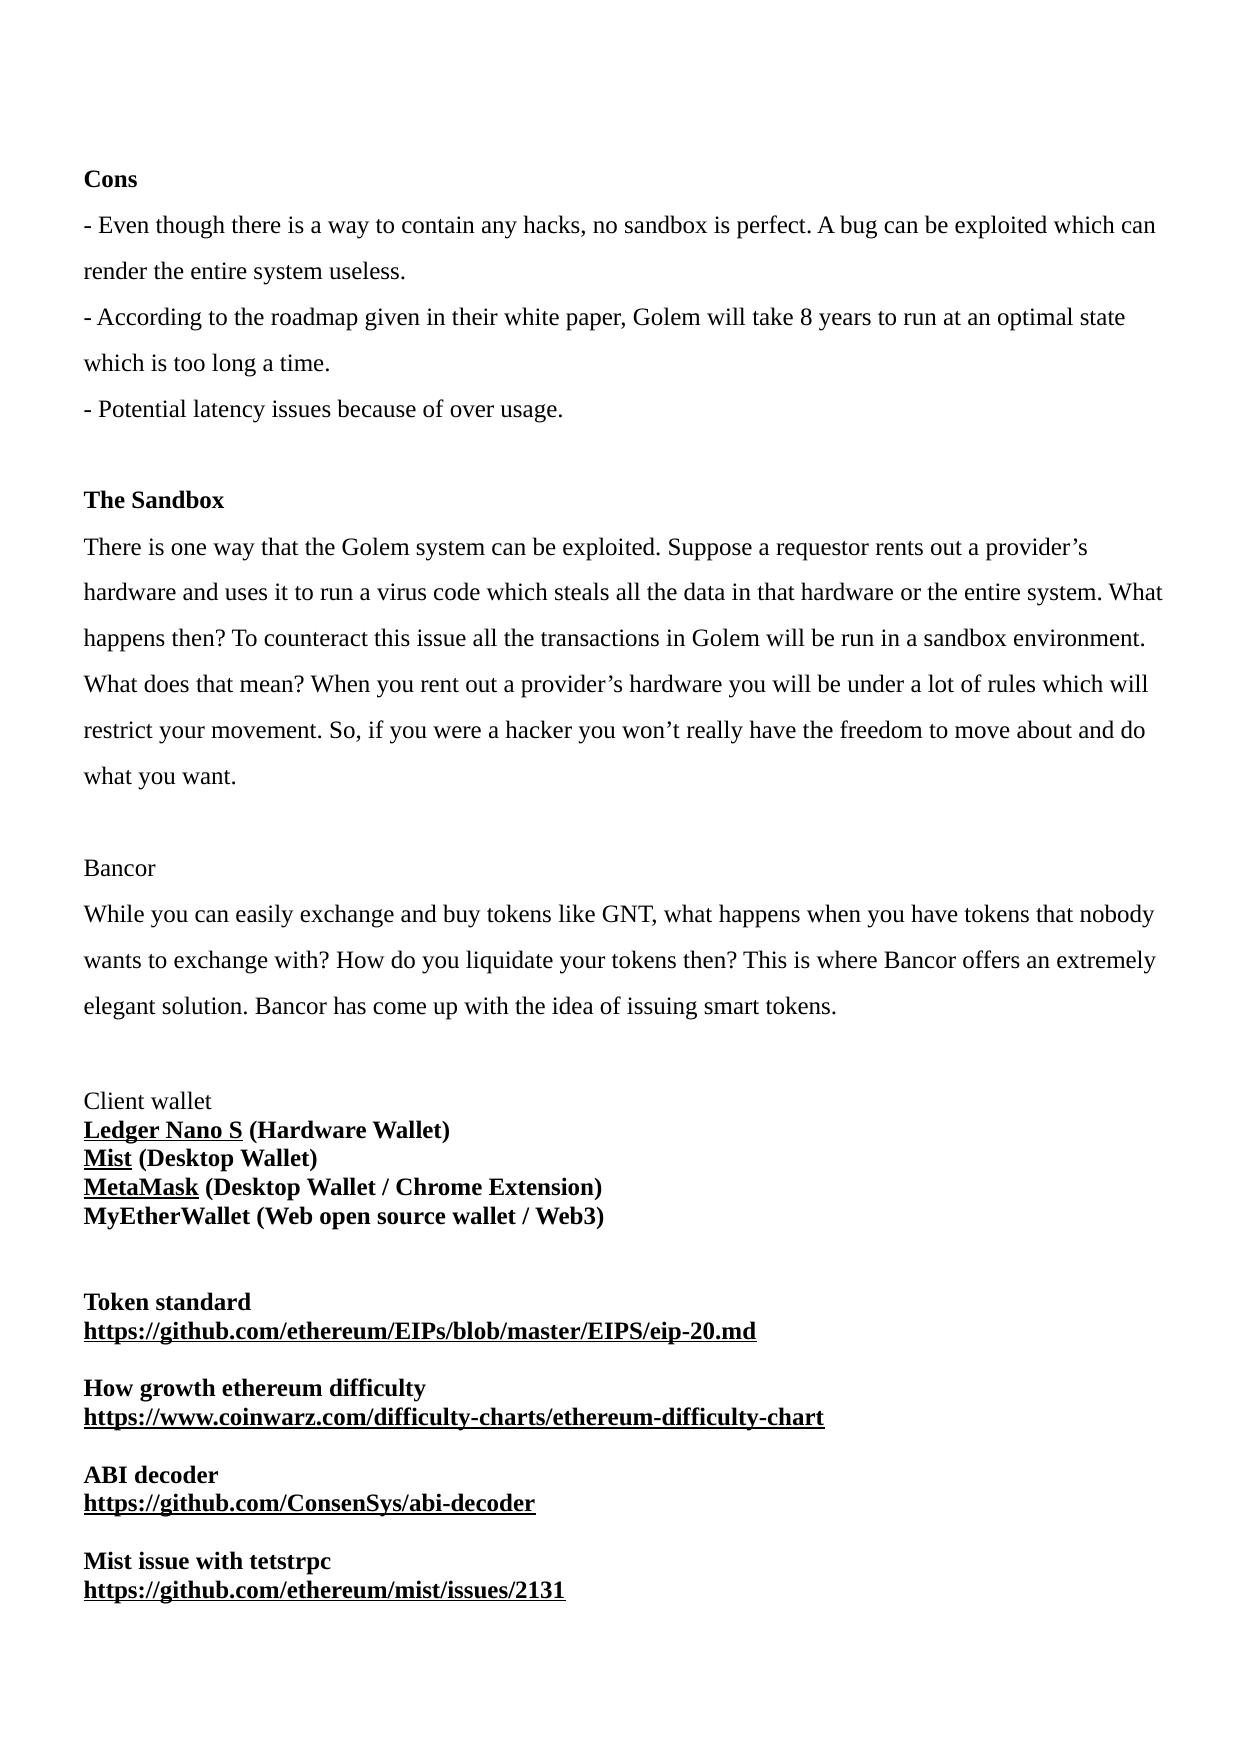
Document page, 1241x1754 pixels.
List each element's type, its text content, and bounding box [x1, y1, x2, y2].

text Mist (Desktop Wallet) [83, 1143, 1163, 1172]
text How growth ethereum difficulty [83, 1373, 1163, 1402]
text There is one way that the Golem system can be exploited. Suppose a requestor rents out a provider’s hardware and uses it to run a virus code which steals all the data in that hardware or the entire system. What happens then? To counteract this issue all the transactions in Golem will be run in a sandbox environment. What does that mean? When you rent out a provider’s hardware you will be under a lot of rules which will restrict your movement. So, if you were a hacker you won’t really have the freedom to move about and do what you want. [83, 532, 1163, 790]
text Token standard [83, 1287, 1163, 1316]
text Client wallet [83, 1086, 1163, 1115]
text ABI decoder [83, 1460, 1163, 1488]
text https://github.com/ethereum/mist/issues/2131 [83, 1575, 1163, 1603]
text https://github.com/ConsenSys/abi-decoder [83, 1488, 1163, 1517]
text Bancor [83, 853, 1163, 882]
text https://www.coinwarz.com/difficulty-charts/ethereum-difficulty-chart [83, 1402, 1163, 1431]
text Mist issue with tetstrpc [83, 1546, 1163, 1575]
text https://github.com/ethereum/EIPs/blob/master/EIPS/eip-20.md [83, 1316, 1163, 1345]
text The Sandbox [83, 486, 1163, 514]
text MyEtherWallet (Web open source wallet / Web3) [83, 1201, 1163, 1230]
text MetaMask (Desktop Wallet / Chrome Extension) [83, 1172, 1163, 1201]
list - Potential latency issues because of over usage. [83, 394, 1163, 422]
text While you can easily exchange and buy tokens like GNT, what happens when you have tokens that nobody wants to exchange with? How do you liquidate your tokens then? This is where Bancor offers an extremely elegant solution. Bancor has come up with the idea of issuing smart tokens. [83, 899, 1163, 1020]
text Ledger Nano S (Hardware Wallet) [83, 1115, 1163, 1143]
text Cons [83, 164, 1163, 193]
list - According to the roadmap given in their white paper, Golem will take 8 years to run at an optimal state which is too long a time. [83, 302, 1163, 377]
list - Even though there is a way to contain any hacks, no sandbox is perfect. A bug can be exploited which can render the entire system useless. [83, 210, 1163, 285]
